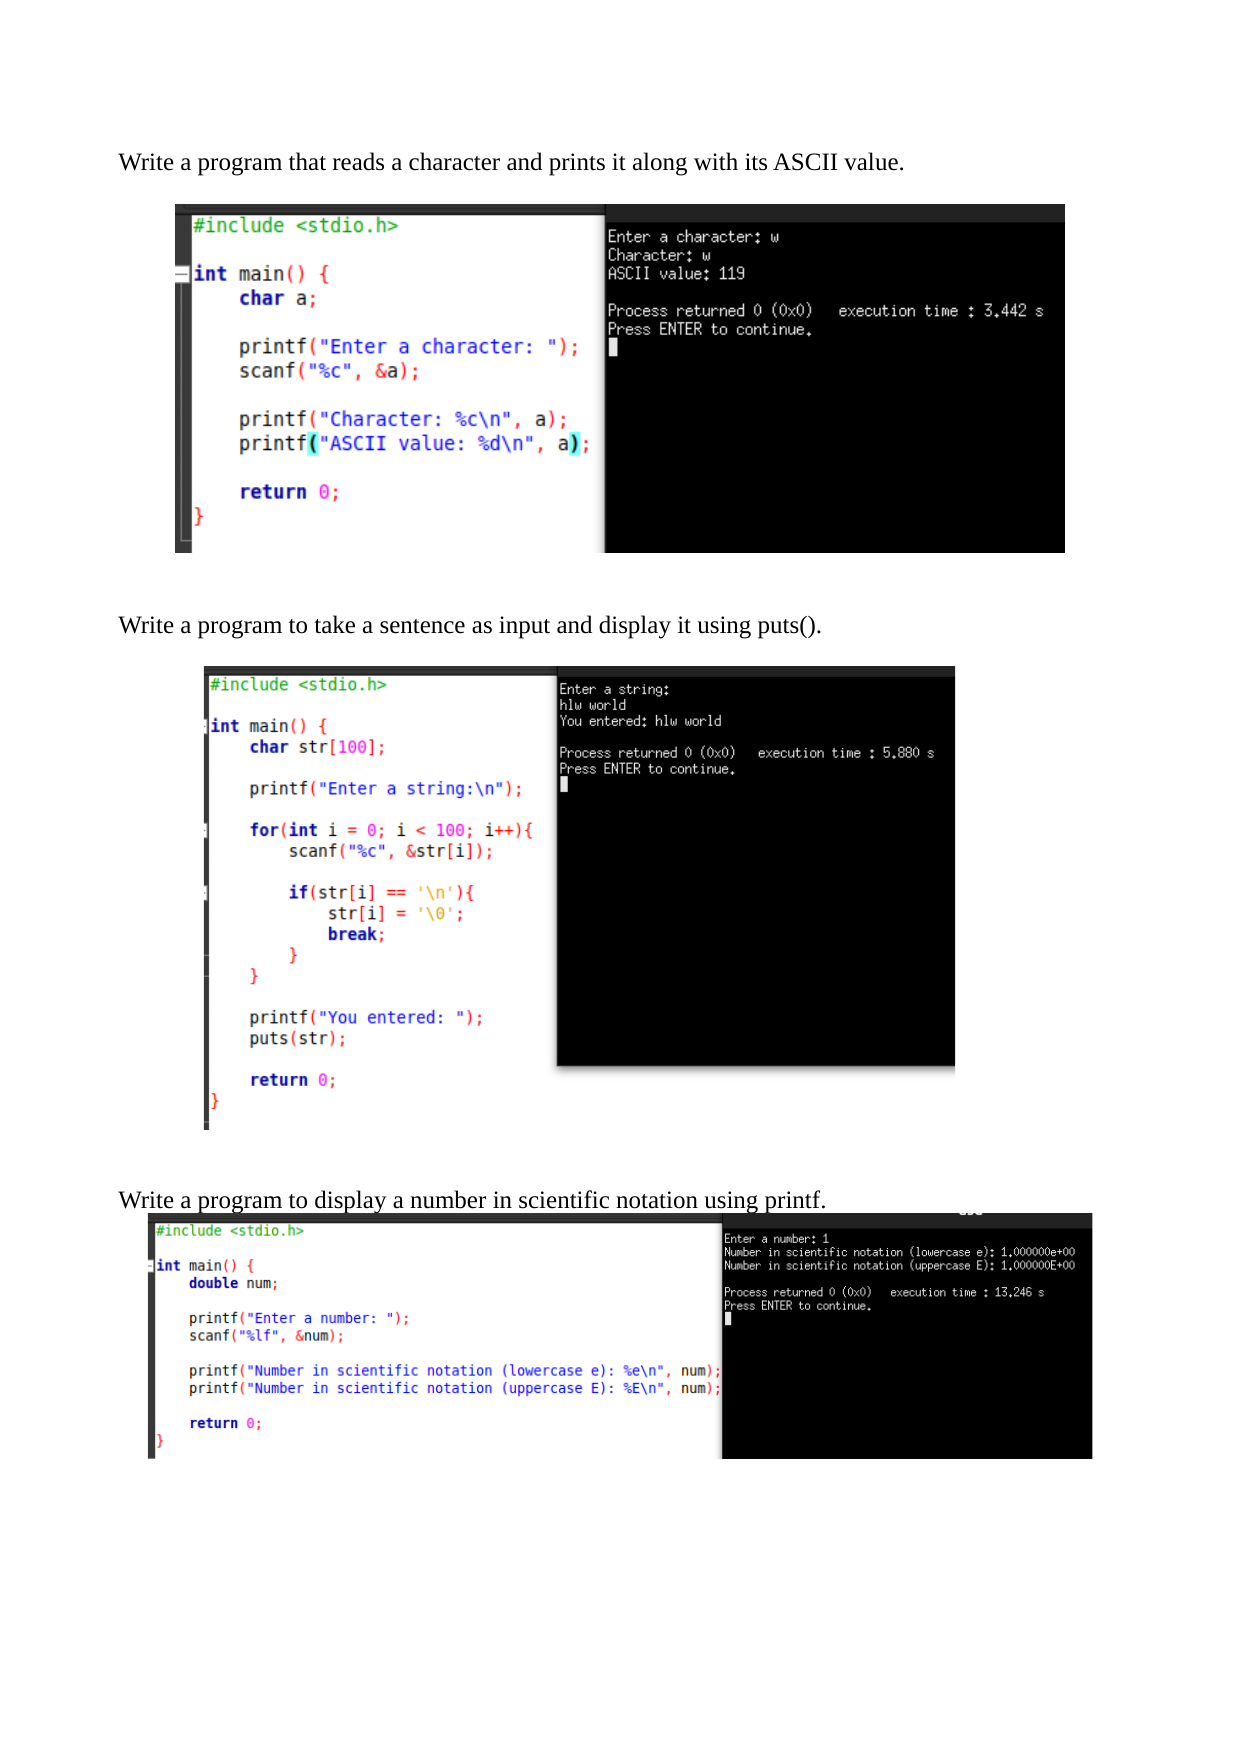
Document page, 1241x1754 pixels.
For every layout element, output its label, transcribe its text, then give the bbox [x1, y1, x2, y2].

picture [203, 666, 955, 1130]
picture [175, 204, 1065, 553]
text Write a program to take a sentence as input and display it using puts(). [118, 610, 1122, 639]
text Write a program to display a number in scientific notation using printf. [118, 1185, 1122, 1214]
text Write a program that reads a character and prints it along with its ASCII value. [118, 147, 1122, 176]
picture [147, 1213, 1093, 1459]
